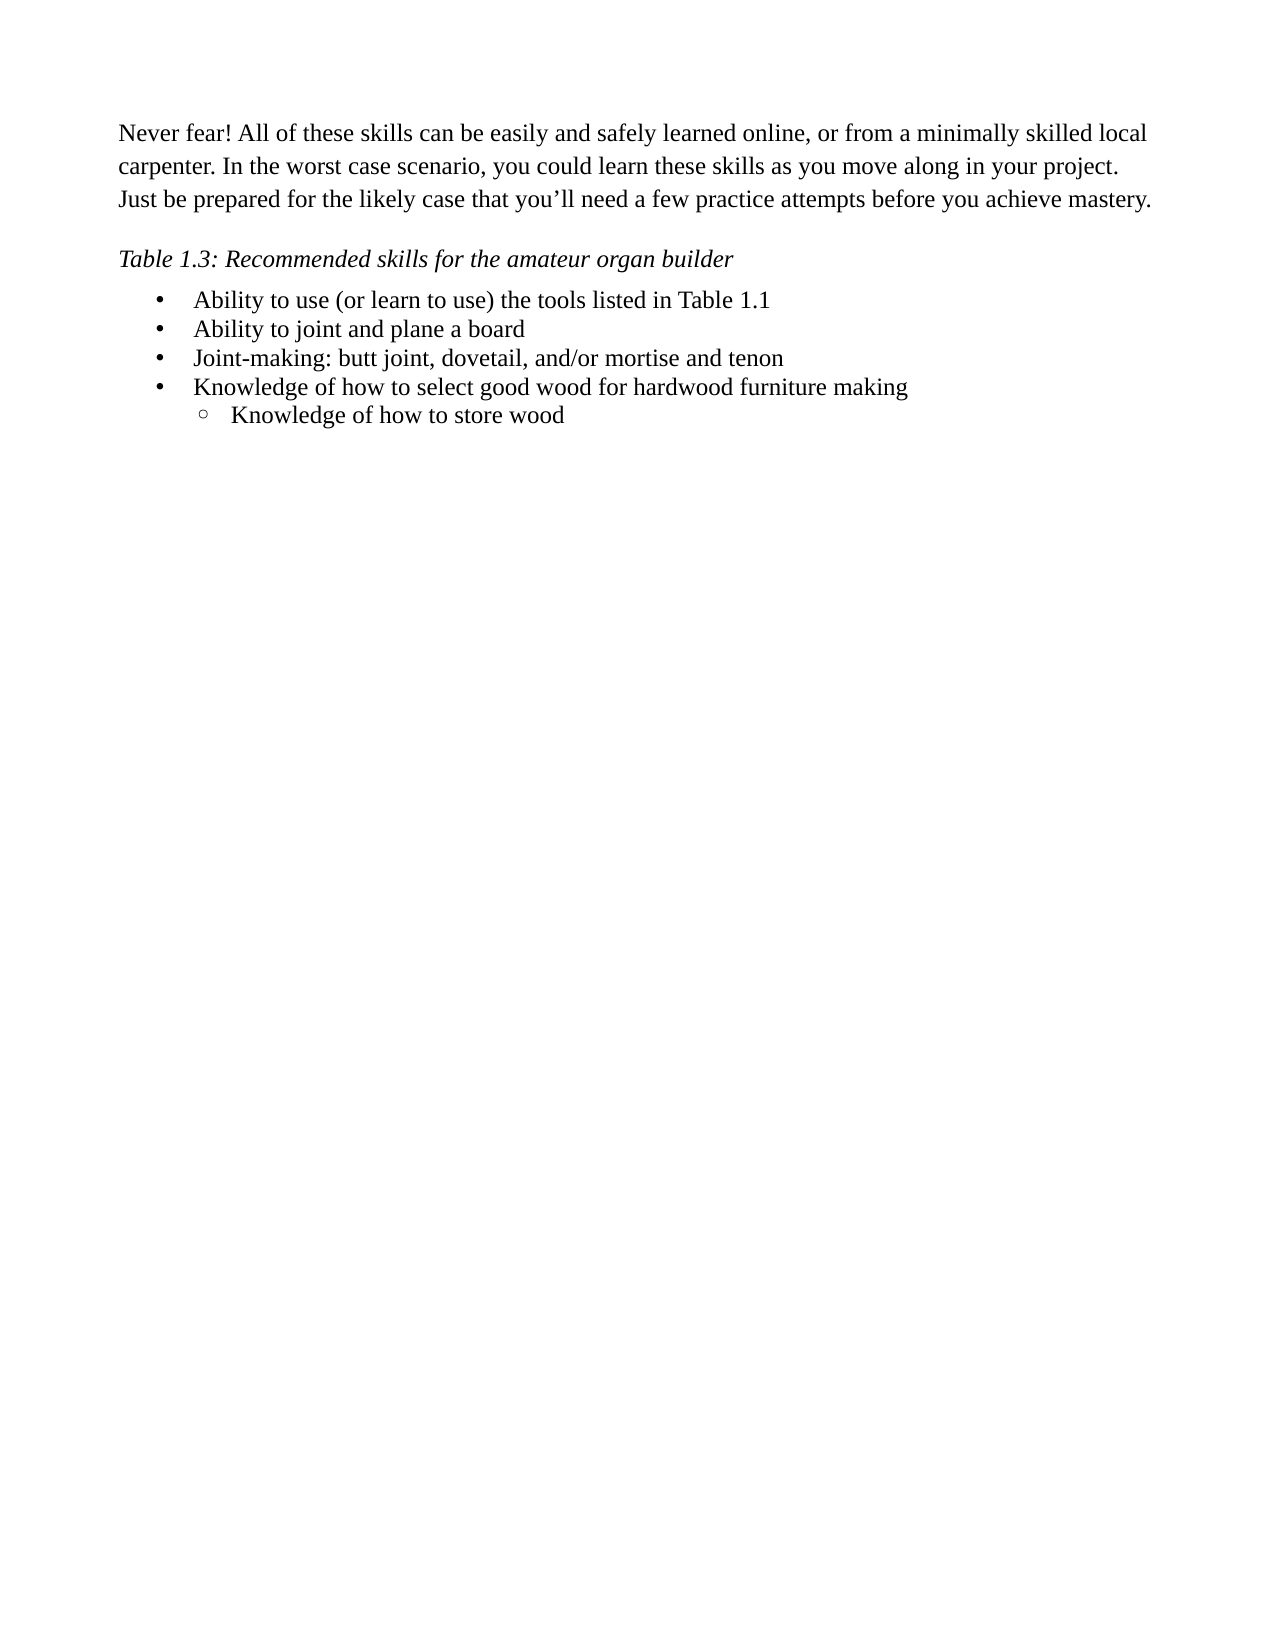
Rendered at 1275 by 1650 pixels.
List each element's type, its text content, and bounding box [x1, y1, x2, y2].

text Never fear! All of these skills can be easily and safely learned online, or from a minimally skilled local carpenter. In the worst case scenario, you could learn these skills as you move along in your project. Just be prepared for the likely case that you’ll need a few practice attempts before you achieve mastery. [118, 118, 1157, 213]
table_header Ability to use (or learn to use) the tools listed in Table 1.1 Ability to joint and plane a board Joint-making: butt joint, dovetail, and/or mortise and tenon Knowledge of how to select good wood for hardwood furniture making Knowledge of how to store wood [118, 286, 1157, 429]
text Table 1.3: Recommended skills for the amateur organ builder [118, 244, 1157, 273]
